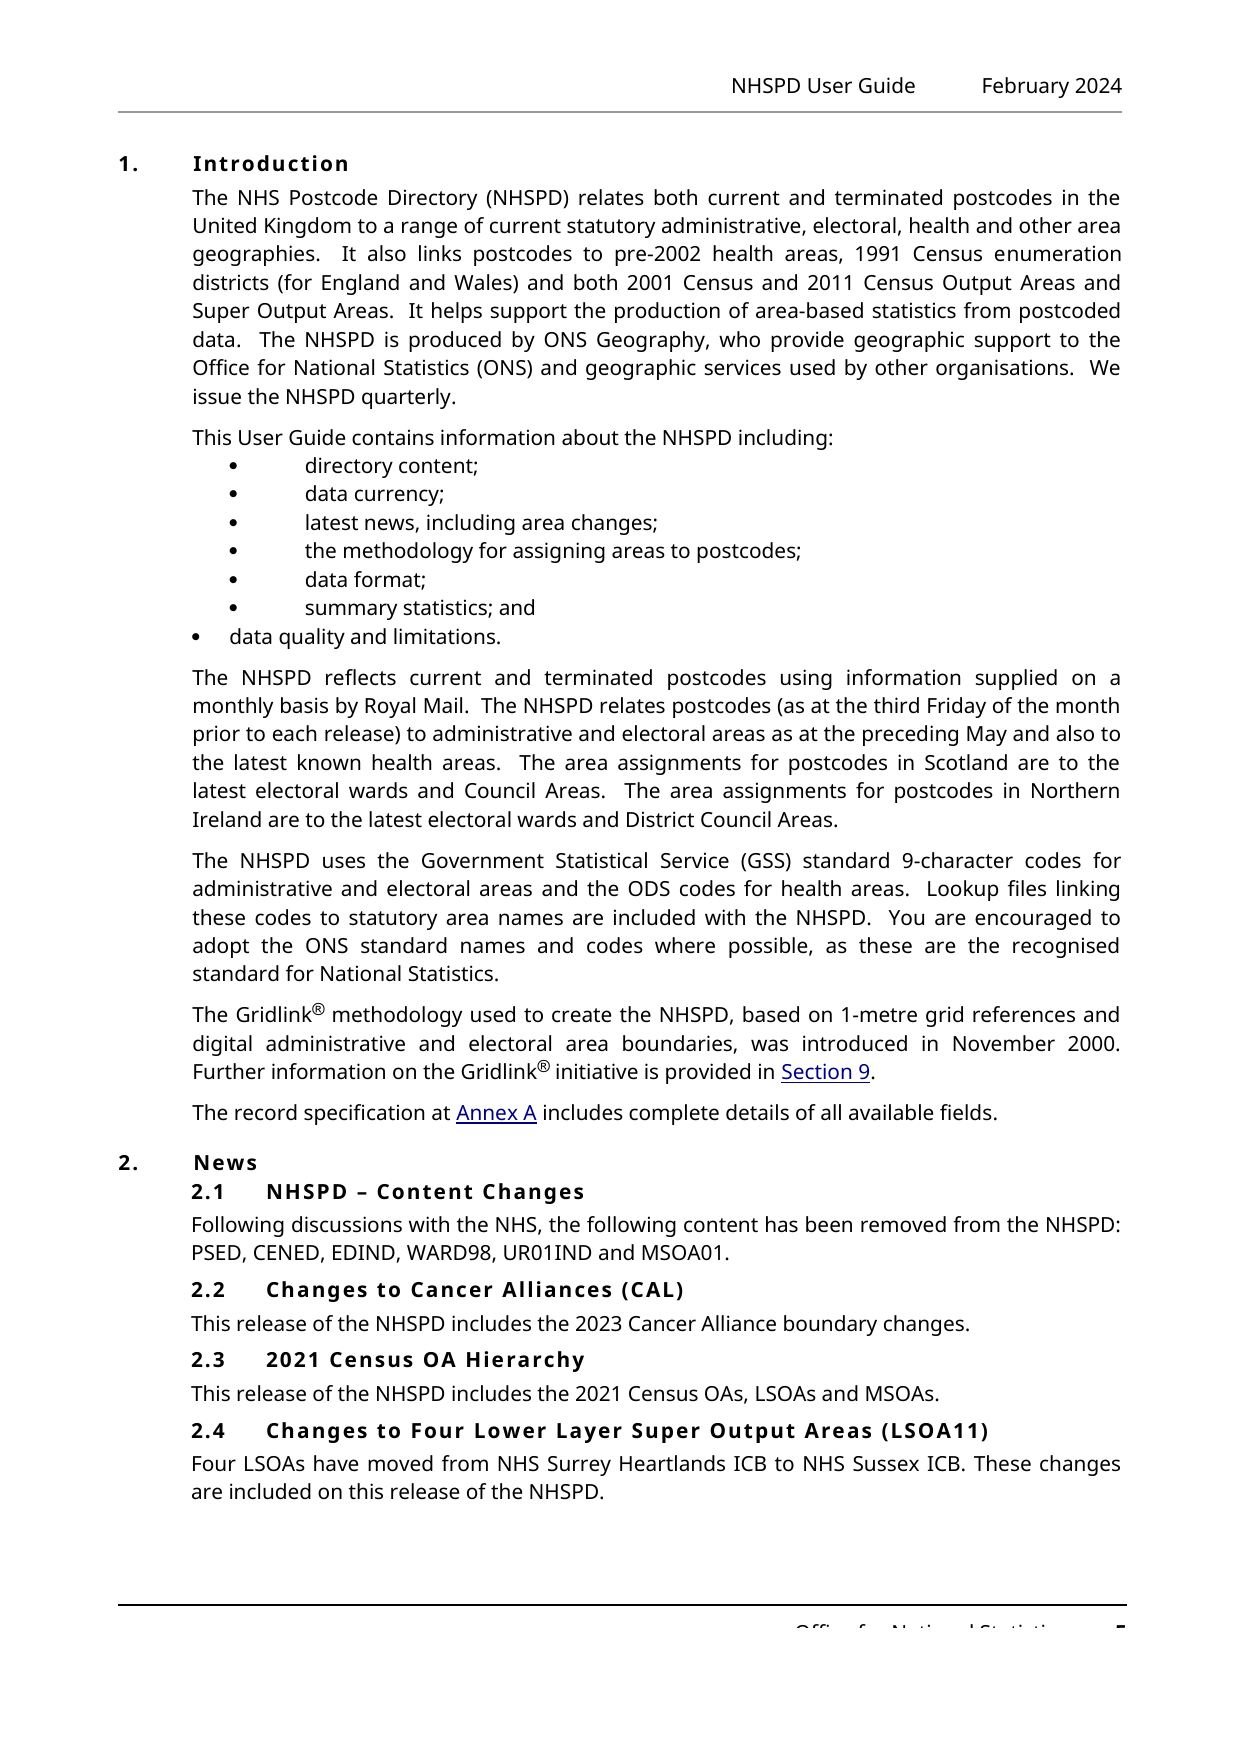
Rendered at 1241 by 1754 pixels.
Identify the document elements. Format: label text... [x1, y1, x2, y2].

subtitle 2.1 NHSPD – Content Changes [191, 1181, 1122, 1204]
subtitle 2.4 Changes to Four Lower Layer Super Output Areas (LSOA11) [191, 1420, 1122, 1443]
list the methodology for assigning areas to postcodes; [229, 536, 1122, 565]
text This release of the NHSPD includes the 2021 Census OAs, LSOAs and MSOAs. [191, 1379, 1122, 1407]
text This User Guide contains information about the NHSPD including: [192, 423, 1122, 451]
list directory content; [229, 451, 1122, 479]
subtitle 2.2 Changes to Cancer Alliances (CAL) [191, 1279, 1122, 1302]
list summary statistics; and [229, 593, 1122, 622]
list data currency; [229, 479, 1122, 508]
text The NHSPD uses the Government Statistical Service (GSS) standard 9-character codes for administrative and electoral areas and the ODS codes for health areas. Lookup files linking these codes to statutory area names are included with the NHSPD. You are encouraged to adopt the ONS standard names and codes where possible, as these are the recognised standard for National Statistics. [192, 846, 1122, 988]
text The record specification at Annex A includes complete details of all available fields. [192, 1098, 1122, 1127]
text The NHS Postcode Directory (NHSPD) relates both current and terminated postcodes in the United Kingdom to a range of current statutory administrative, electoral, health and other area geographies. It also links postcodes to pre-2002 health areas, 1991 Census enumeration districts (for England and Wales) and both 2001 Census and 2011 Census Output Areas and Super Output Areas. It helps support the production of area-based statistics from postcoded data. The NHSPD is produced by ONS Geography, who provide geographic support to the Office for National Statistics (ONS) and geographic services used by other organisations. We issue the NHSPD quarterly. [192, 183, 1122, 410]
list latest news, including area changes; [229, 508, 1122, 536]
subtitle 2. News [118, 1152, 1122, 1175]
text The Gridlink methodology used to create the NHSPD, based on 1-metre grid references and digital administrative and electoral area boundaries, was introduced in November 2000. Further information on the Gridlink initiative is provided in Section 9. [192, 1001, 1122, 1086]
subtitle 2.3 2021 Census OA Hierarchy [191, 1349, 1122, 1372]
text The NHSPD reflects current and terminated postcodes using information supplied on a monthly basis by Royal Mail. The NHSPD relates postcodes (as at the third Friday of the month prior to each release) to administrative and electoral areas as at the preceding May and also to the latest known health areas. The area assignments for postcodes in Scotland are to the latest electoral wards and Council Areas. The area assignments for postcodes in Northern Ireland are to the latest electoral wards and District Council Areas. [192, 663, 1122, 833]
subtitle 1. Introduction [118, 153, 1122, 176]
text This release of the NHSPD includes the 2023 Cancer Alliance boundary changes. [191, 1309, 1122, 1337]
text Following discussions with the NHS, the following content has been removed from the NHSPD: PSED, CENED, EDIND, WARD98, UR01IND and MSOA01. [191, 1210, 1122, 1267]
list data quality and limitations. [192, 622, 1122, 650]
list data format; [229, 565, 1122, 593]
text Four LSOAs have moved from NHS Surrey Heartlands ICB to NHS Sussex ICB. These changes are included on this release of the NHSPD. [191, 1449, 1122, 1506]
